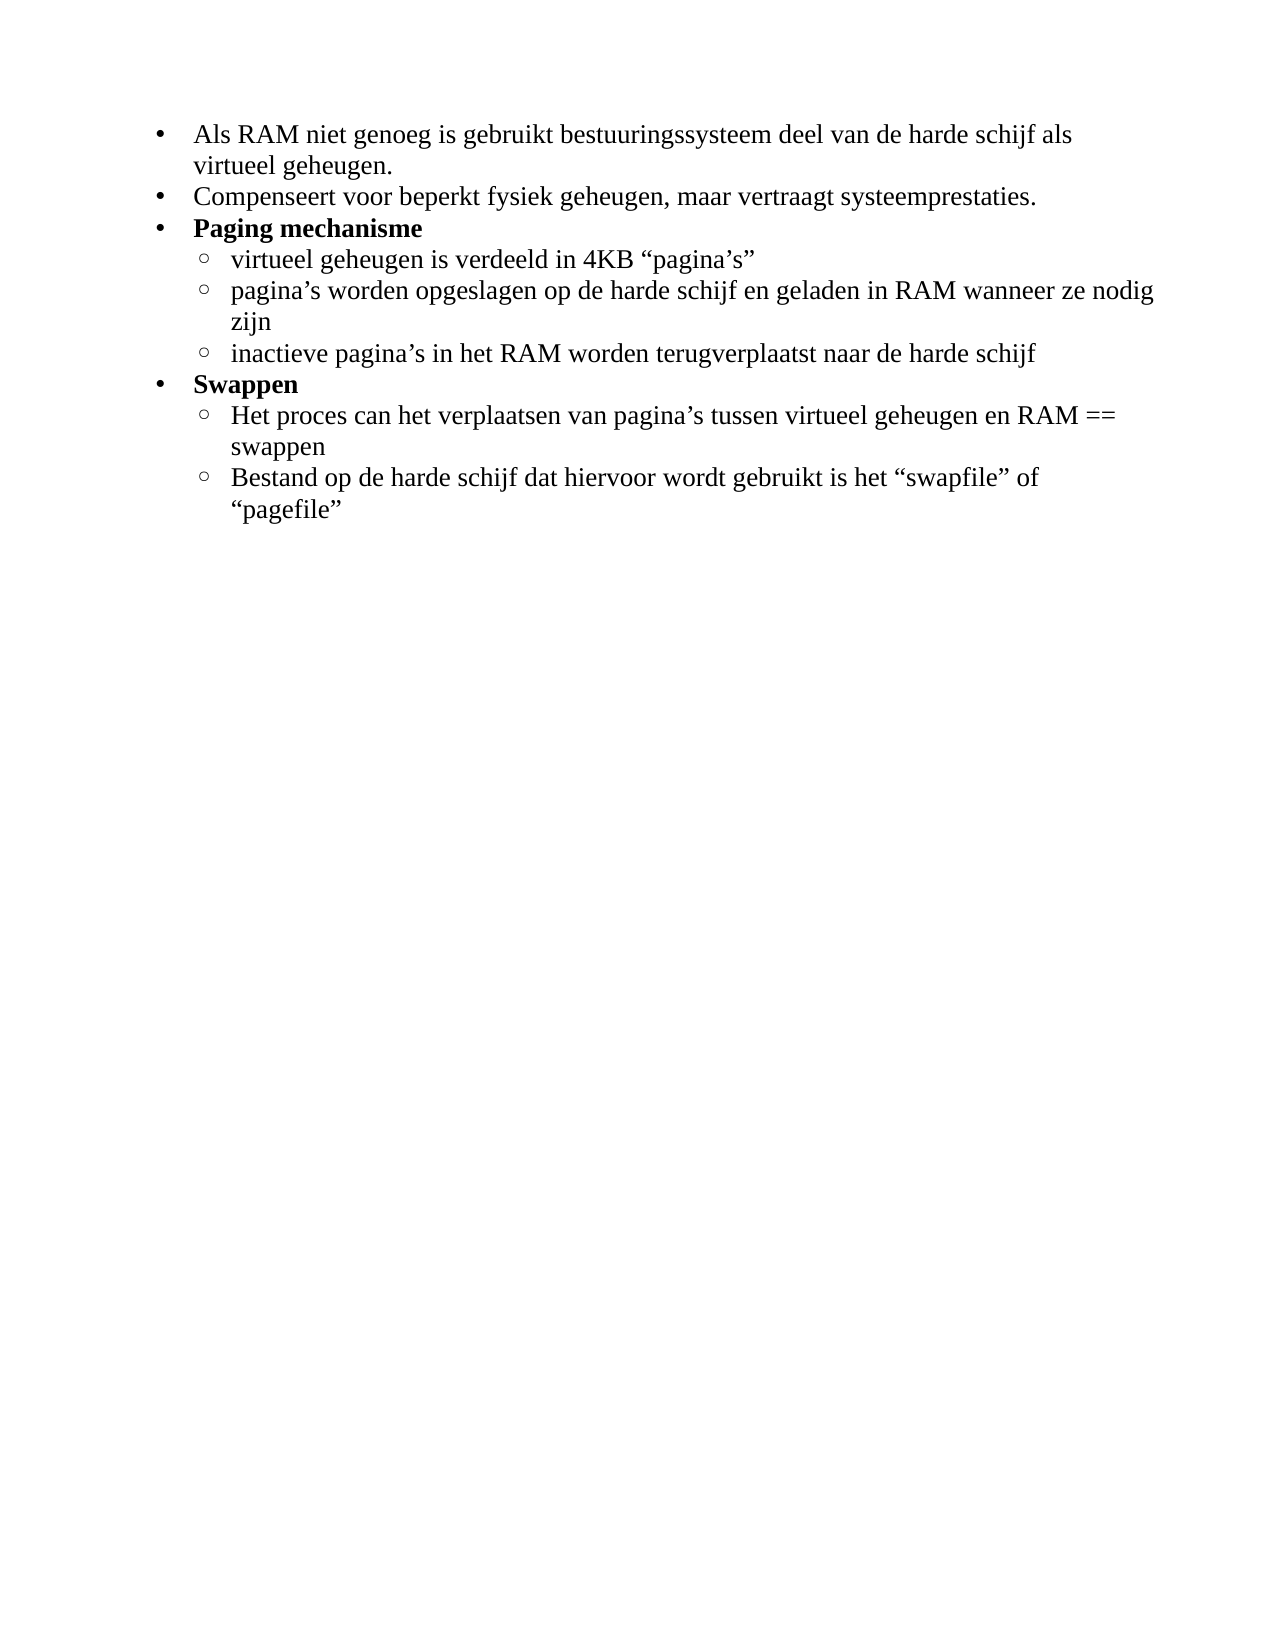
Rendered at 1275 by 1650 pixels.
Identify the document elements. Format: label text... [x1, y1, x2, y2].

list Swappen [156, 368, 1157, 399]
list virtueel geheugen is verdeeld in 4KB “pagina’s” [193, 243, 1157, 274]
list inactieve pagina’s in het RAM worden terugverplaatst naar de harde schijf [193, 337, 1157, 368]
list Compenseert voor beperkt fysiek geheugen, maar vertraagt systeemprestaties. [156, 181, 1157, 212]
list Paging mechanisme [156, 212, 1157, 243]
list Bestand op de harde schijf dat hiervoor wordt gebruikt is het “swapfile” of “pagefile” [193, 462, 1157, 524]
list pagina’s worden opgeslagen op de harde schijf en geladen in RAM wanneer ze nodig zijn [193, 274, 1157, 337]
list Het proces can het verplaatsen van pagina’s tussen virtueel geheugen en RAM == swappen [193, 399, 1157, 462]
list Als RAM niet genoeg is gebruikt bestuuringssysteem deel van de harde schijf als virtueel geheugen. [156, 118, 1157, 181]
